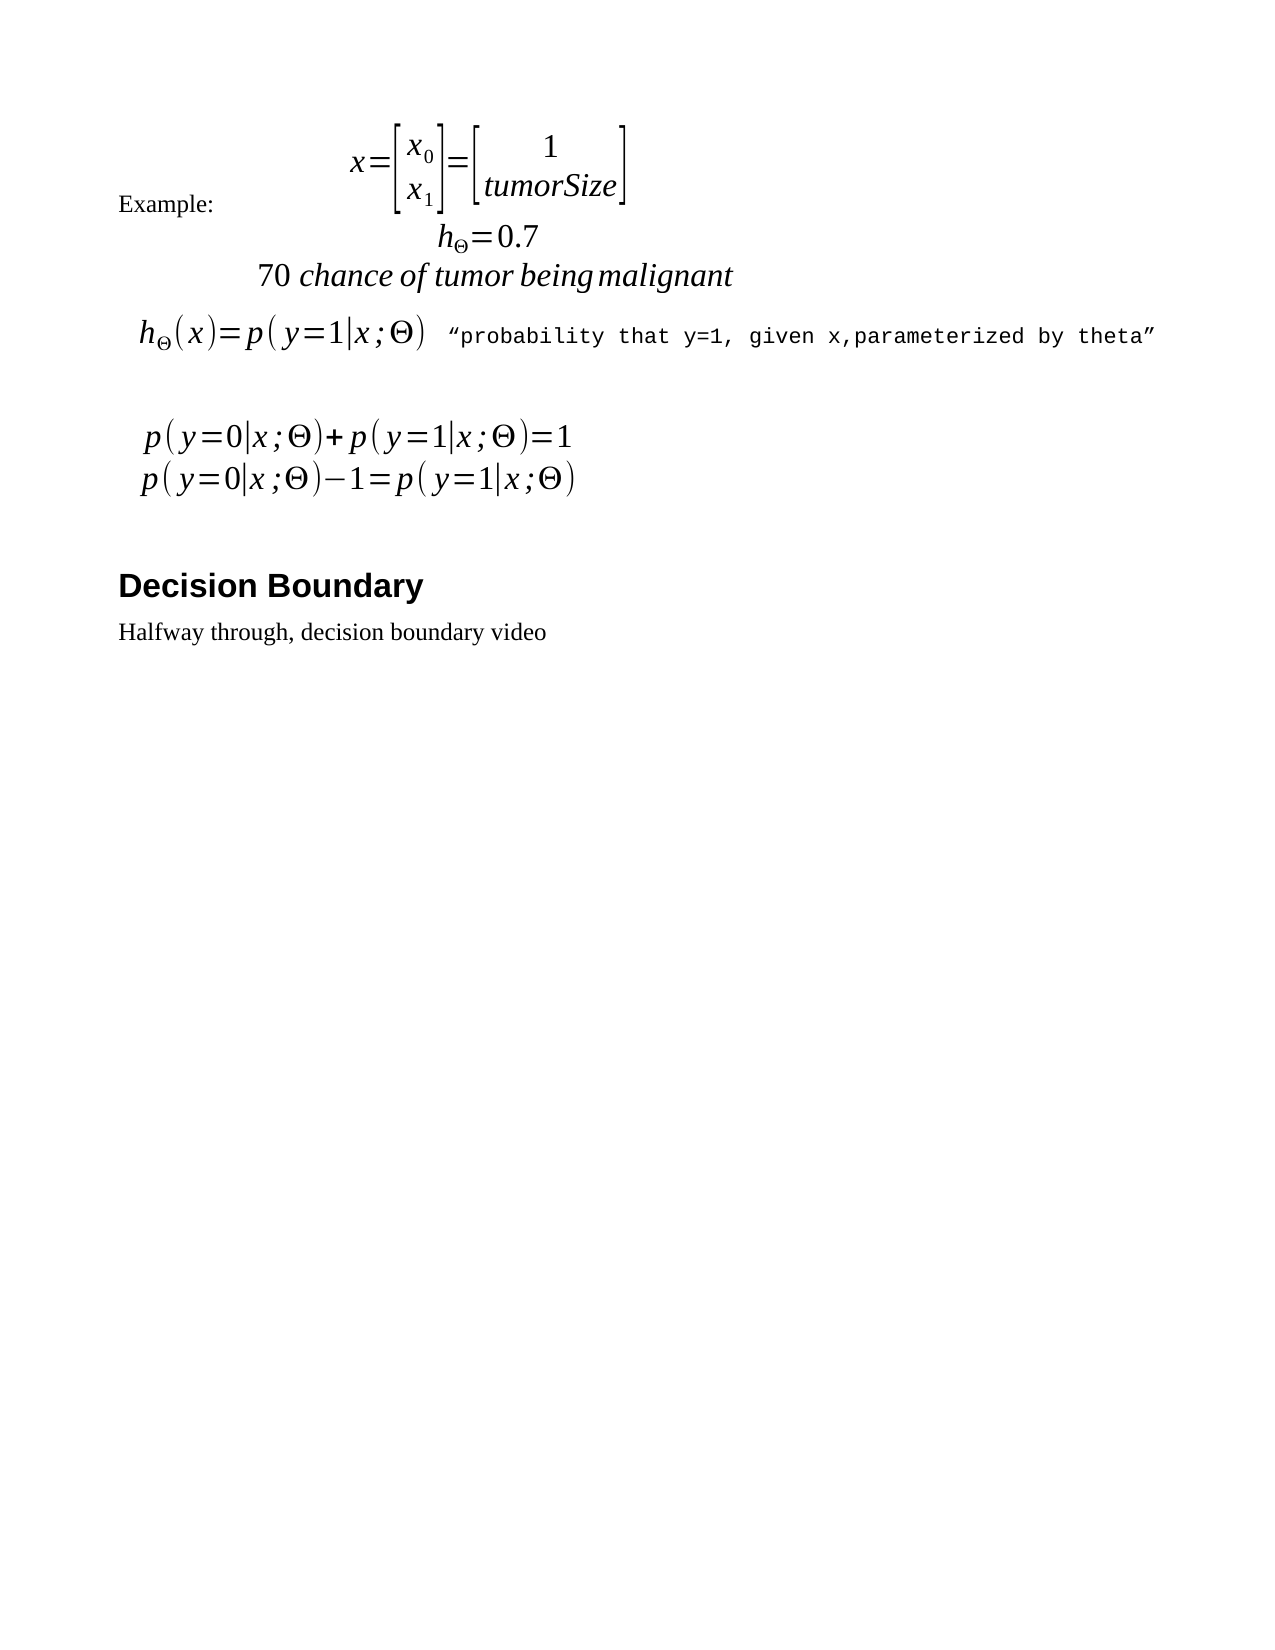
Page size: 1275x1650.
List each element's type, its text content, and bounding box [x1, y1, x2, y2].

text Example: [118, 118, 1157, 296]
text “probability that y=1, given x,parameterized by theta” [118, 310, 1157, 356]
subtitle Decision Boundary [118, 566, 1157, 604]
text Halfway through, decision boundary video [118, 617, 1157, 646]
